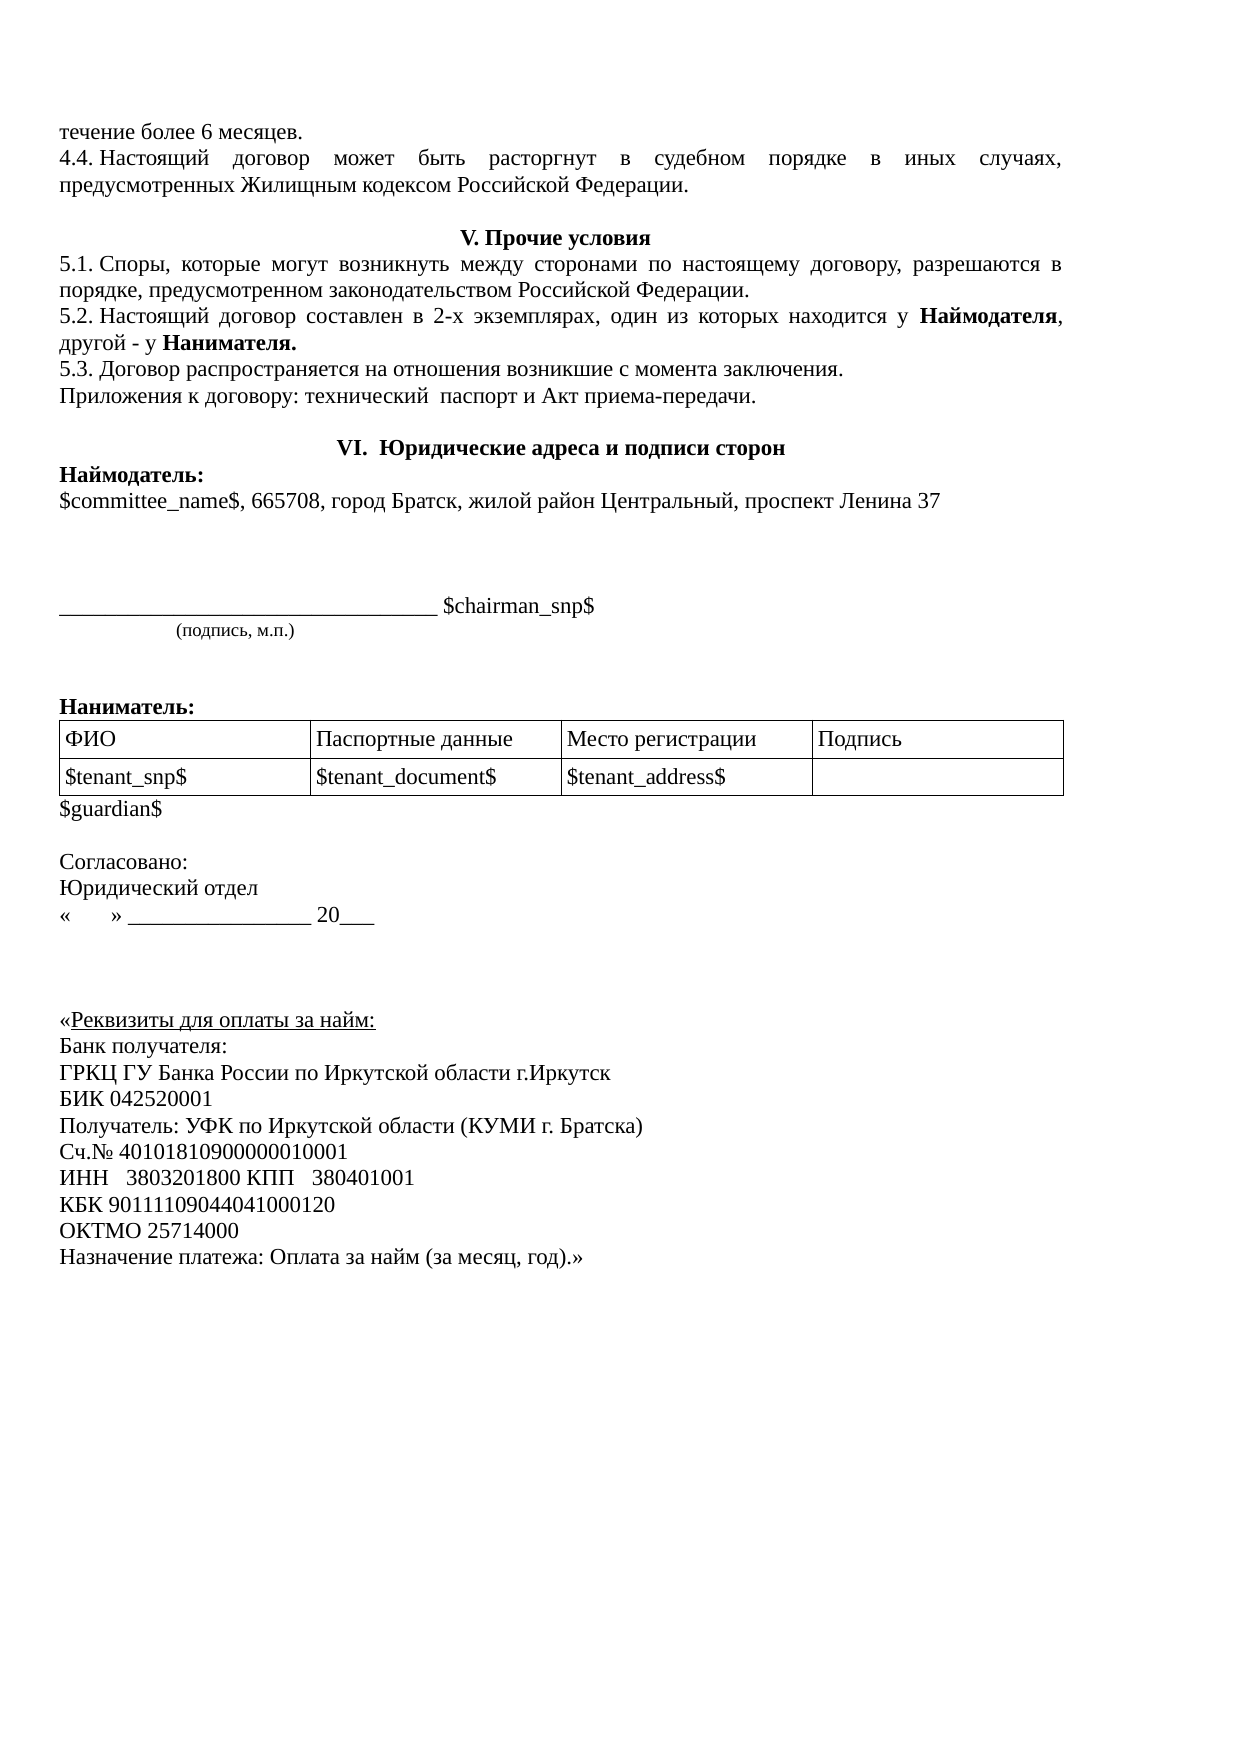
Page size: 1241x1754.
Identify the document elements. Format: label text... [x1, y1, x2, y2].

table_cell $tenant_snp$ [60, 759, 310, 795]
table_cell $tenant_address$ [562, 759, 812, 795]
text течение более 6 месяцев. [59, 118, 1063, 144]
text ГРКЦ ГУ Банка России по Иркутской области г.Иркутск [59, 1059, 1063, 1085]
text 4.4. Настоящий договор может быть расторгнут в судебном порядке в иных случаях, предусмотренных Жилищным кодексом Российской Федерации. [59, 144, 1063, 197]
text Назначение платежа: Оплата за найм (за месяц, год).» [59, 1243, 1063, 1270]
text 5.2. Настоящий договор составлен в 2-х экземплярах, один из которых находится у Наймодателя, другой - у Нанимателя. [59, 303, 1063, 355]
text Получатель: УФК по Иркутской области (КУМИ г. Братска) [59, 1112, 1063, 1138]
text $guardian$ [59, 796, 1063, 822]
text Юридический отдел [59, 874, 1063, 901]
text V. Прочие условия [59, 223, 1063, 250]
table_cell [813, 759, 1063, 795]
table_header Место регистрации [562, 721, 812, 757]
text БИК 042520001 [59, 1085, 1063, 1112]
text Приложения к договору: технический паспорт и Акт приема-передачи. [59, 382, 1063, 408]
text _________________________________ $chairman_snp$ [59, 592, 1063, 619]
table_header Подпись [813, 721, 1063, 757]
text 5.1. Споры, которые могут возникнуть между сторонами по настоящему договору, разрешаются в порядке, предусмотренном законодательством Российской Федерации. [59, 250, 1063, 303]
text «Реквизиты для оплаты за найм: [59, 1006, 1063, 1033]
text КБК 90111109044041000120 [59, 1191, 1063, 1217]
text $committee_name$, 665708, город Братск, жилой район Центральный, проспект Ленина 37 [59, 487, 1063, 513]
table_cell $tenant_document$ [311, 759, 561, 795]
text VI. Юридические адреса и подписи сторон [59, 434, 1063, 461]
text Банк получателя: [59, 1033, 1063, 1059]
text Сч.№ 40101810900000010001 [59, 1138, 1063, 1164]
text « » ________________ 20___ [59, 901, 1063, 927]
table_header Паспортные данные [311, 721, 561, 757]
text Согласовано: [59, 848, 1063, 874]
text ИНН 3803201800 КПП 380401001 [59, 1164, 1063, 1191]
text 5.3. Договор распространяется на отношения возникшие с момента заключения. [59, 355, 1063, 382]
text ОКТМО 25714000 [59, 1217, 1063, 1243]
text (подпись, м.п.) [59, 619, 1063, 640]
text Наймодатель: [59, 461, 1063, 487]
table_header ФИО [60, 721, 310, 757]
text Наниматель: [59, 693, 1063, 719]
